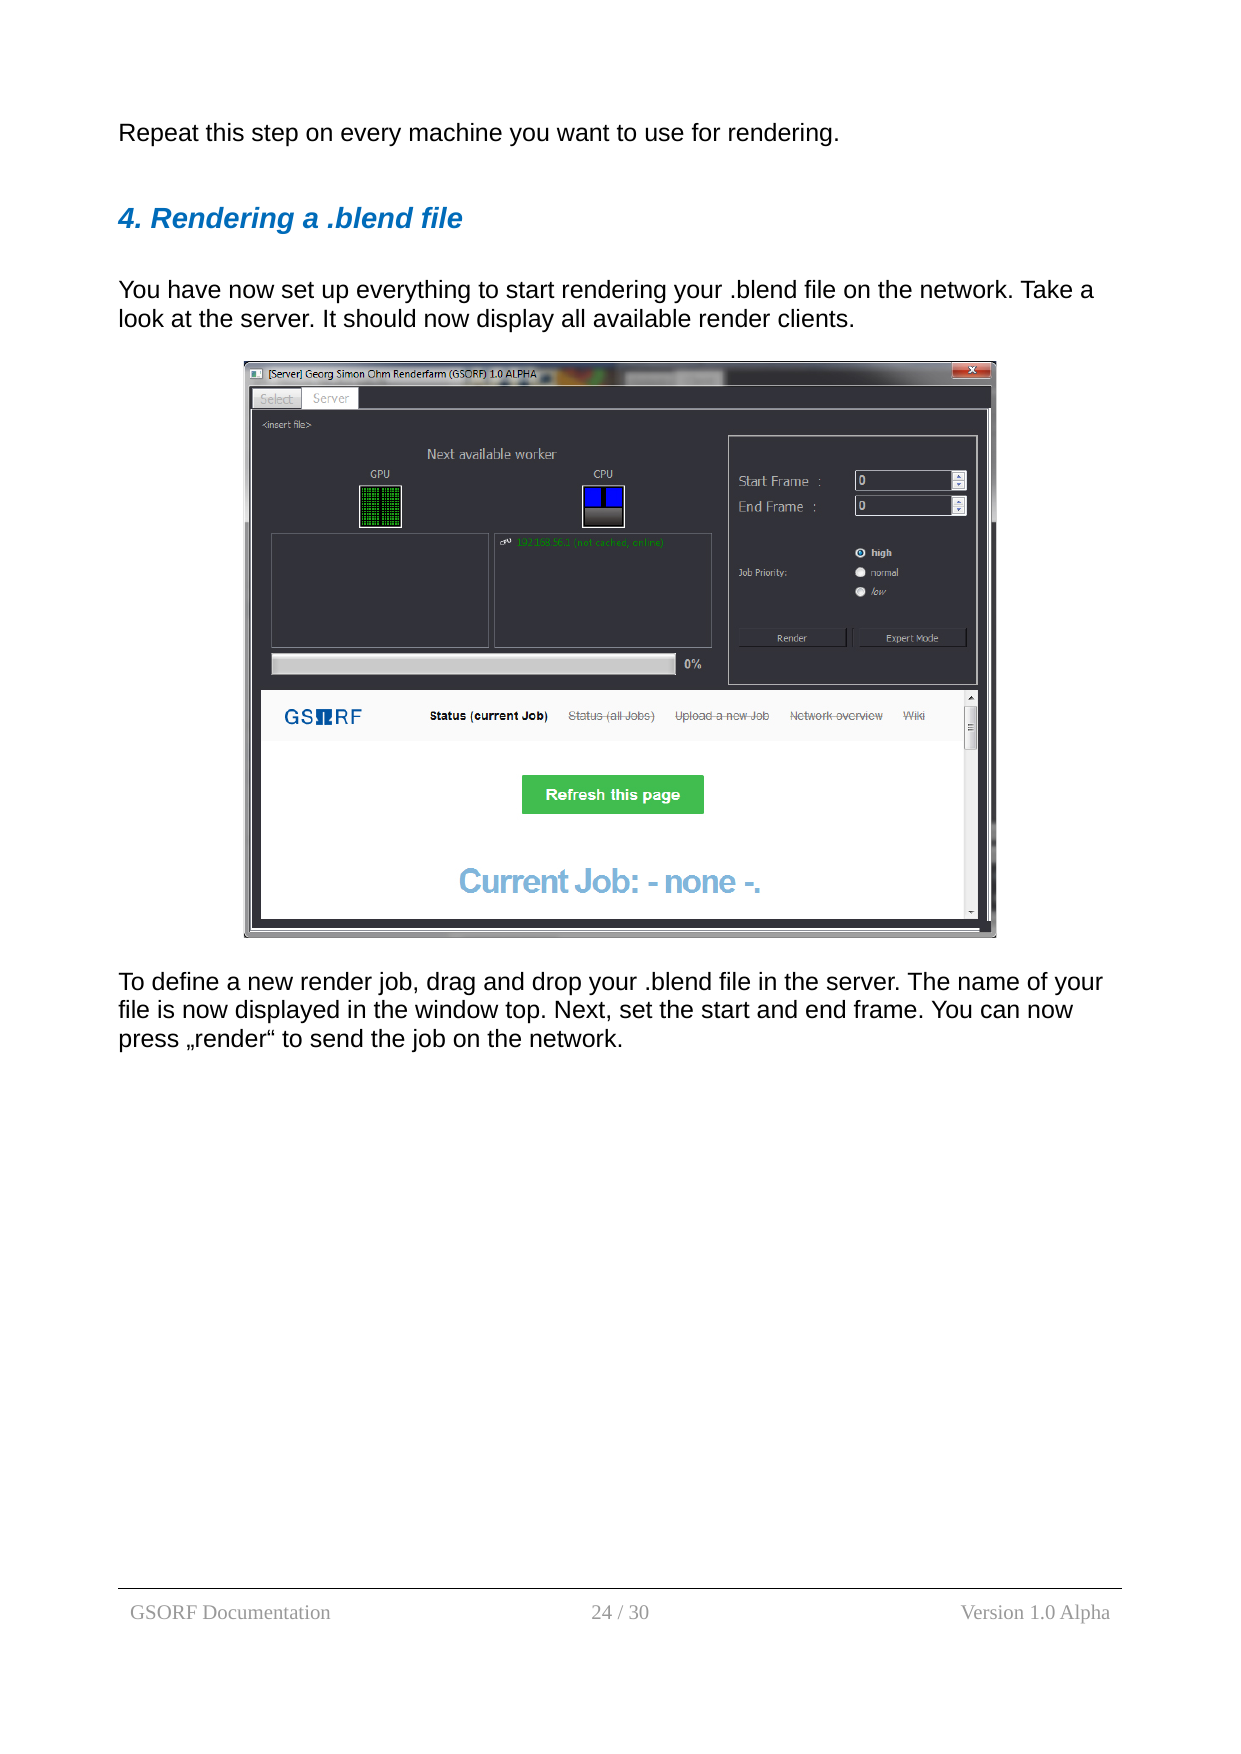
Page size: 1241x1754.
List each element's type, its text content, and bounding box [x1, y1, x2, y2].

picture [243, 361, 997, 938]
subtitle 4. Rendering a .blend file [118, 201, 1122, 234]
text You have now set up everything to start rendering your .blend file on the network. Take a look at the server. It should now display all available render clients. [118, 275, 1122, 333]
text To define a new render job, drag and drop your .blend file in the server. The name of your file is now displayed in the window top. Next, set the start and end frame. You can now press „render“ to send the job on the network. [118, 967, 1122, 1053]
text Repeat this step on every machine you want to use for rendering. [118, 118, 1122, 147]
